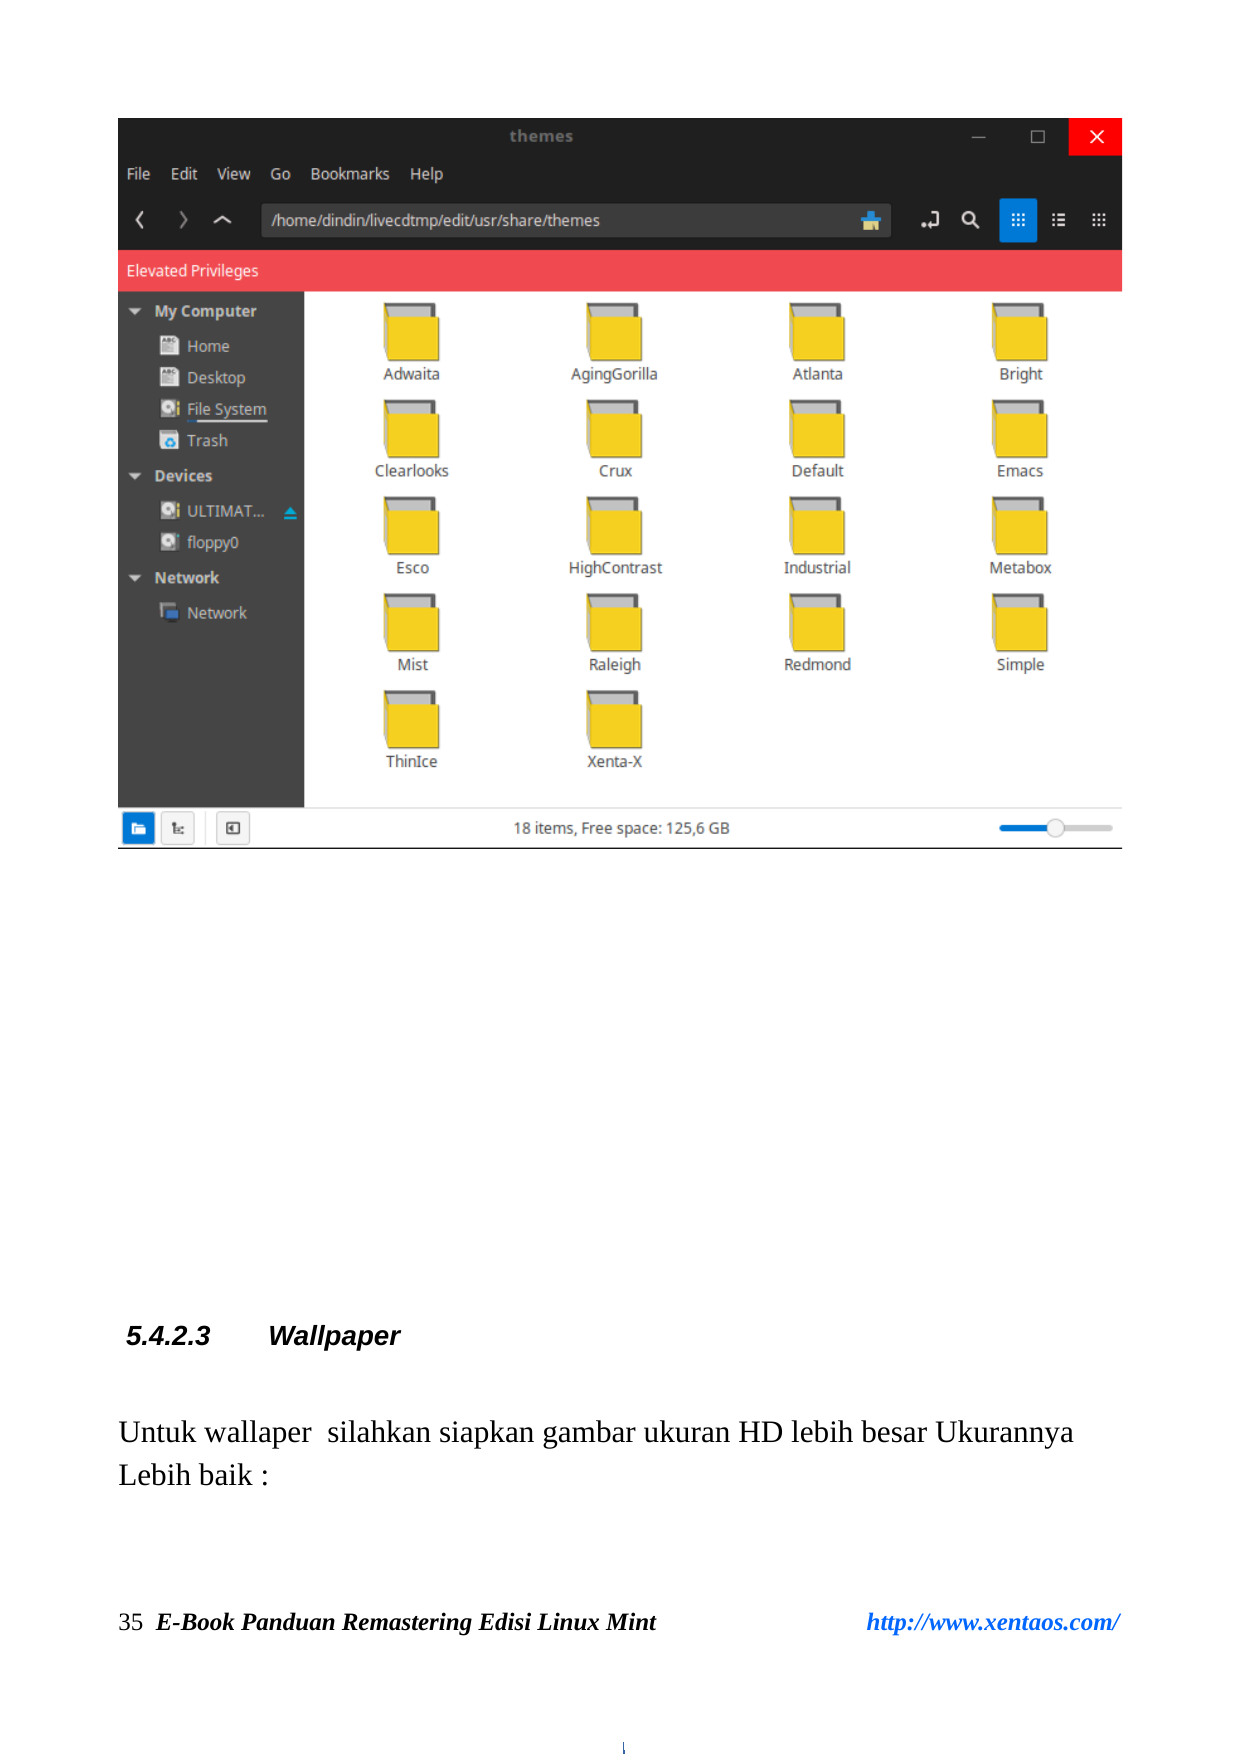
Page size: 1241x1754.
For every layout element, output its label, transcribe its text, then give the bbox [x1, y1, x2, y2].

subtitle Wallpaper [118, 1319, 1122, 1351]
picture [118, 118, 1123, 849]
text Untuk wallaper silahkan siapkan gambar ukuran HD lebih besar Ukurannya Lebih baik : [118, 1413, 1122, 1492]
